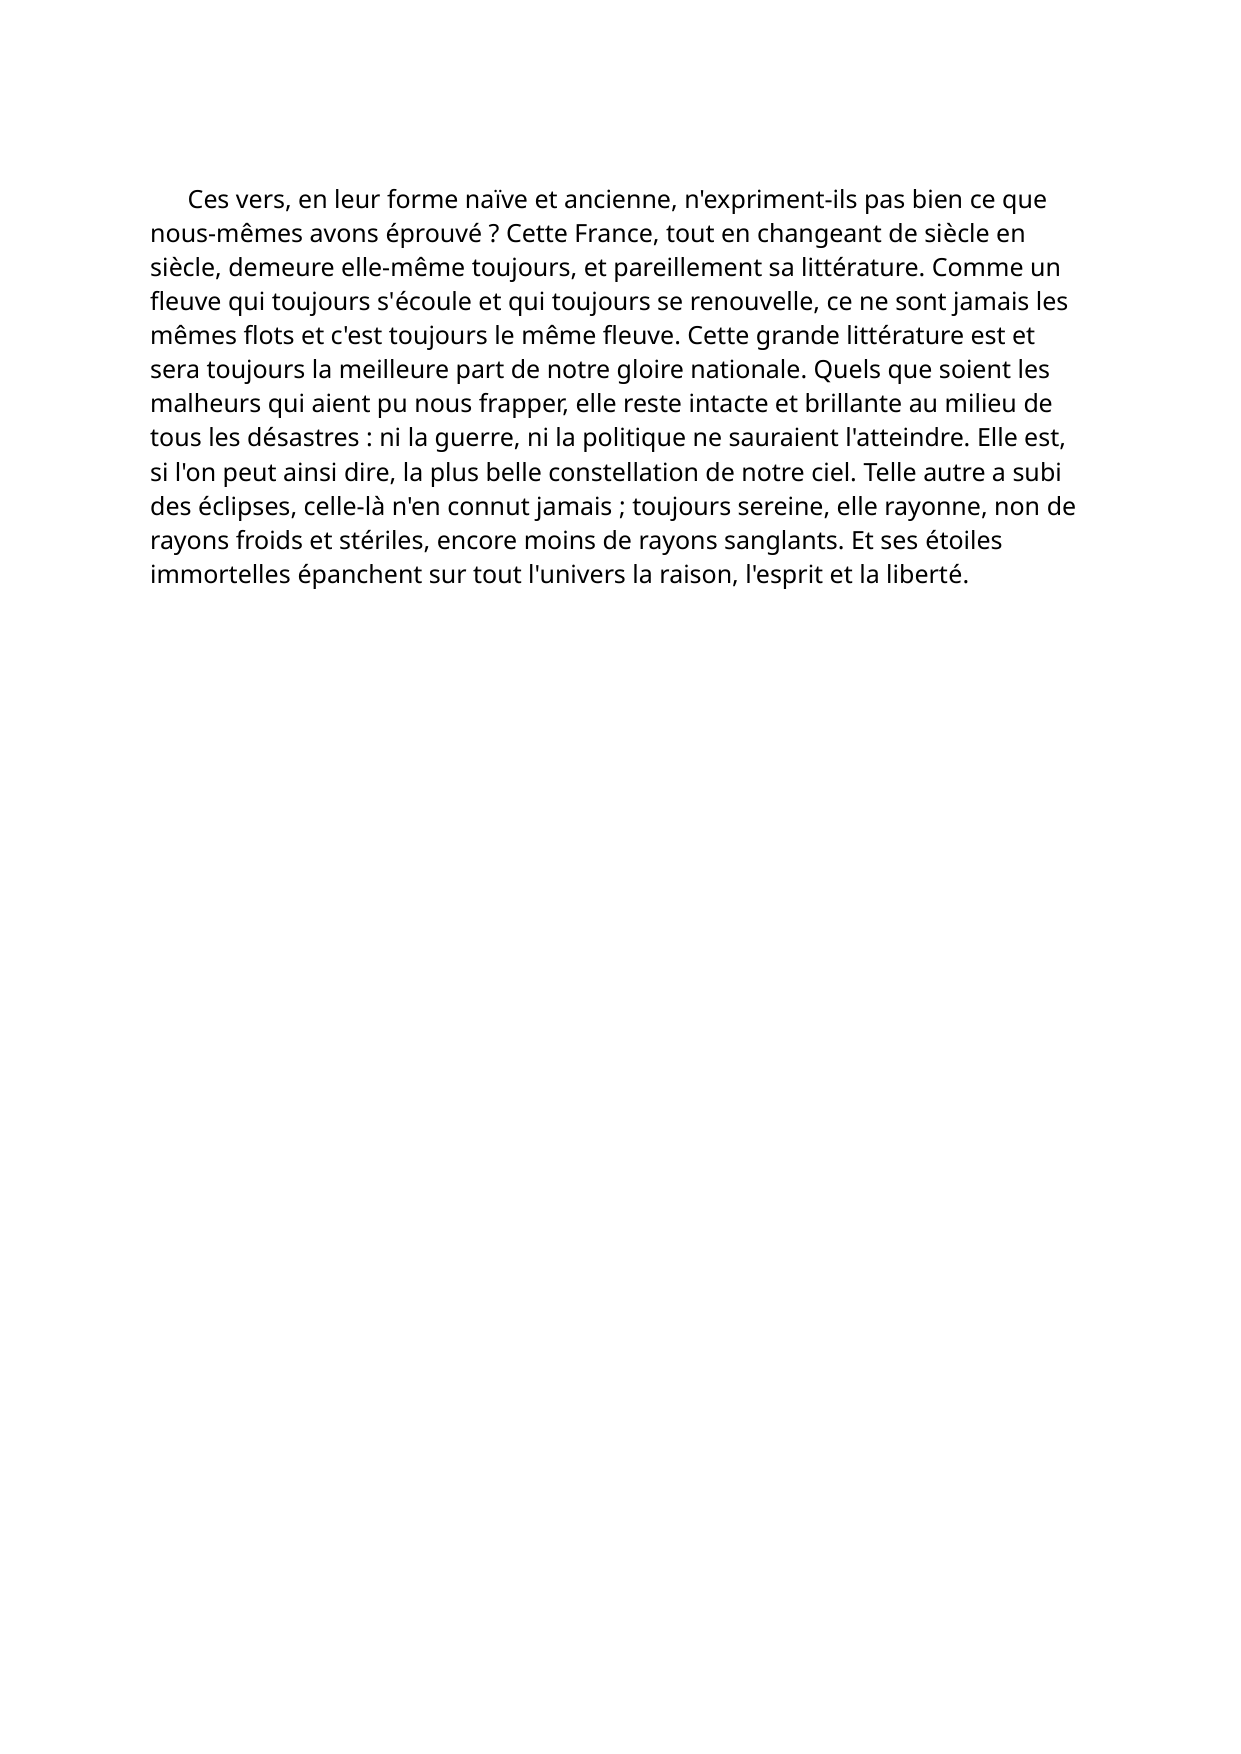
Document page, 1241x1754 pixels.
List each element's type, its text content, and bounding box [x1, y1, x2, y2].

text Ces vers, en leur forme naïve et ancienne, n'ex­priment-ils pas bien ce que nous-mêmes avons éprouvé ? Cette France, tout en changeant de siècle en siècle, demeure elle-même toujours, et pareille­ment sa littérature. Comme un fleuve qui toujours s'écoule et qui toujours se renouvelle, ce ne sont jamais les mêmes flots et c'est toujours le même fleuve. Cette grande littérature est et sera toujours la meilleure part de notre gloire nationale. Quels que soient les malheurs qui aient pu nous frapper, elle reste intacte et brillante au milieu de tous les désastres : ni la guerre, ni la politique ne sauraient l'atteindre. Elle est, si l'on peut ainsi dire, la plus belle constellation de notre ciel. Telle autre a subi des éclipses, celle-là n'en connut jamais ; toujours sereine, elle rayonne, non de rayons froids et stériles, encore moins de rayons sanglants. Et ses étoiles immortelles épanchent sur tout l'univers la raison, l'esprit et la liberté. [150, 182, 1091, 590]
